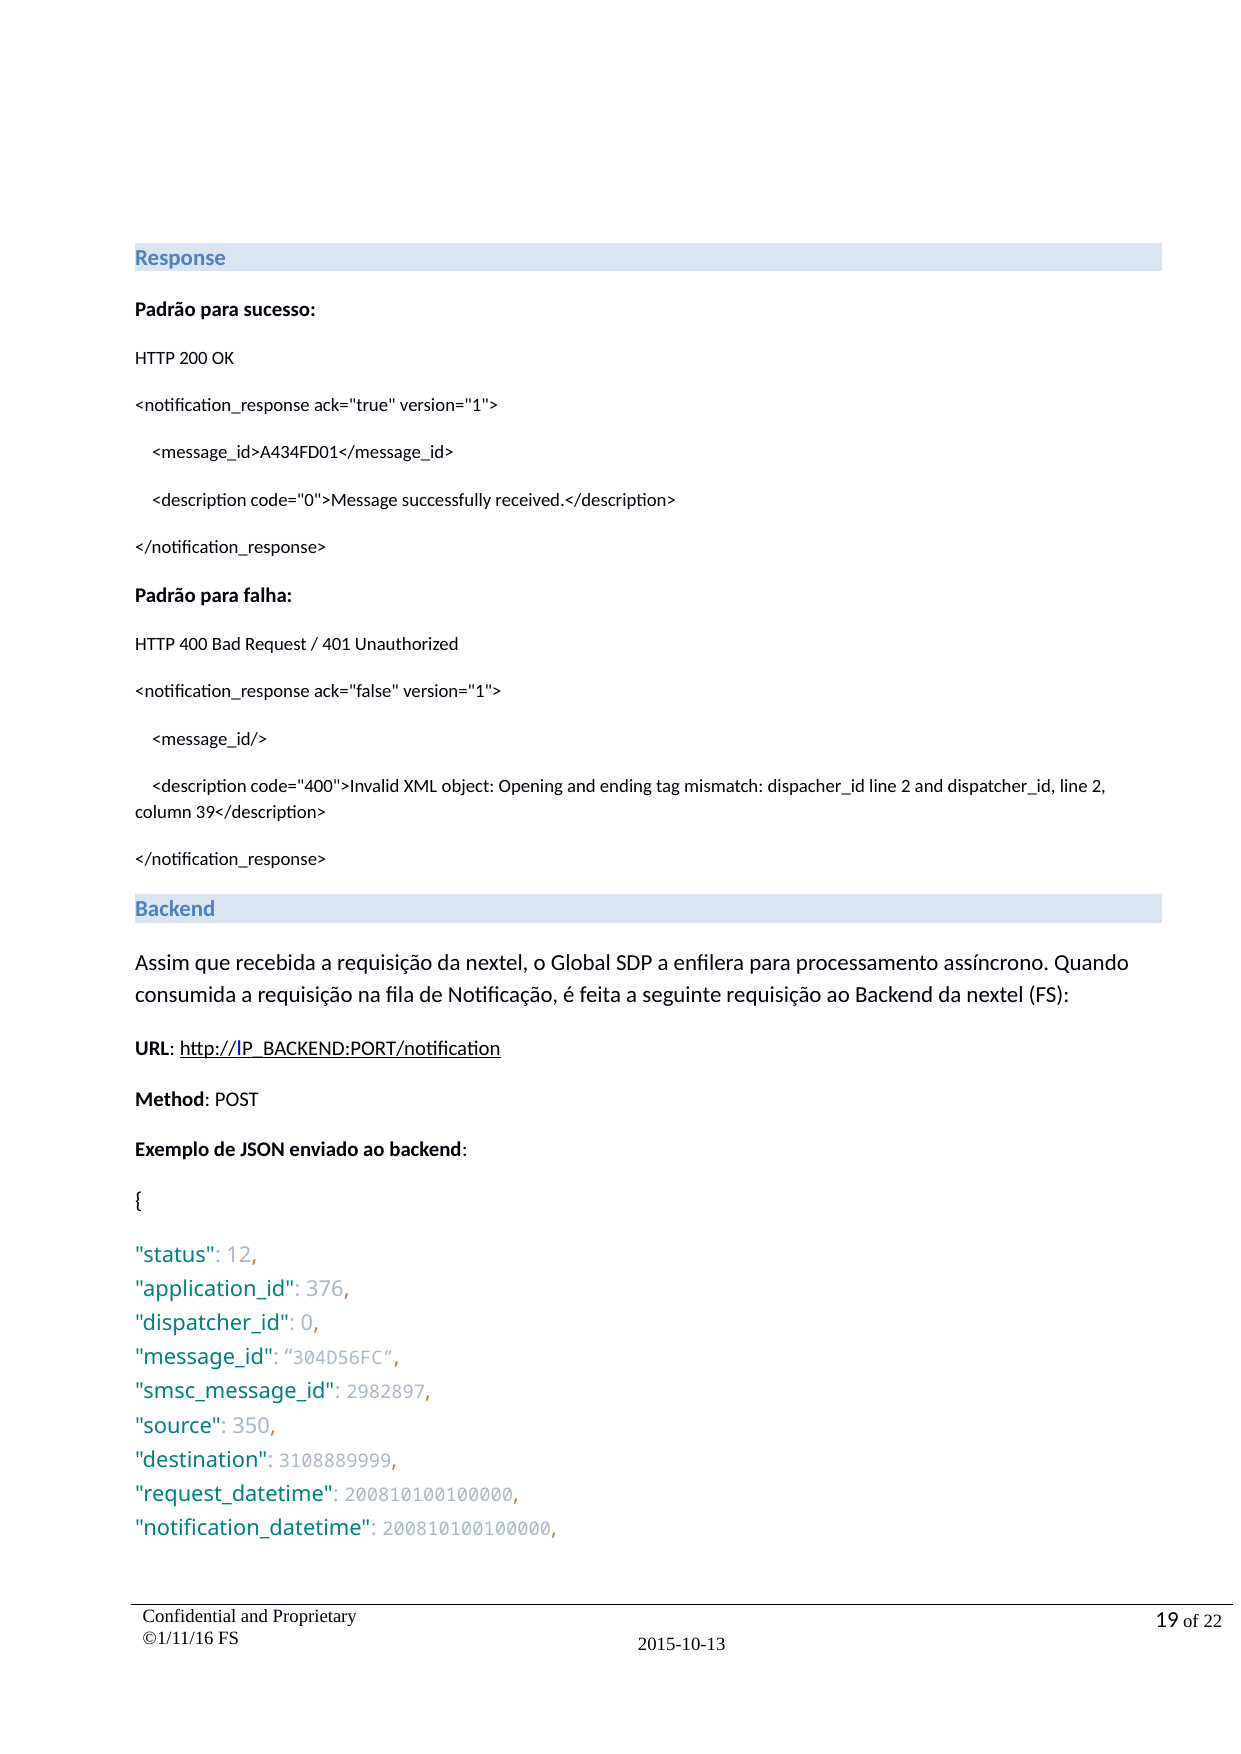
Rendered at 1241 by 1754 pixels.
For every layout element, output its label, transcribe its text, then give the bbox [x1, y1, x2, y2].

text Backend [135, 894, 1162, 923]
text Exemplo de JSON enviado ao backend: [135, 1136, 1162, 1161]
text </notification_response> [135, 847, 1162, 870]
text <notification_response ack="true" version="1"> [135, 393, 1162, 416]
text Method: POST [135, 1086, 1162, 1111]
text "status": 12, "application_id": 376, "dispatcher_id": 0, "message_id": “304D56FC”, "smsc_message_id": 2982897, "source": 350, "destination": 3108889999, "request_datetime": 200810100100000, "notification_datetime": 200810100100000, [135, 1239, 1162, 1542]
text { [135, 1186, 1162, 1214]
text HTTP 400 Bad Request / 401 Unauthorized [135, 632, 1162, 655]
text Response [135, 243, 1162, 271]
text <description code="400">Invalid XML object: Opening and ending tag mismatch: dispacher_id line 2 and dispatcher_id, line 2, column 39</description> [135, 774, 1162, 823]
text <description code="0">Message successfully received.</description> [135, 488, 1162, 511]
text Padrão para sucesso: [135, 296, 1162, 322]
text HTTP 200 OK [135, 346, 1162, 369]
text <message_id>A434FD01</message_id> [135, 441, 1162, 464]
text URL: http://IP_BACKEND:PORT/notification [135, 1033, 1162, 1061]
text </notification_response> [135, 535, 1162, 558]
text <notification_response ack="false" version="1"> [135, 679, 1162, 702]
text <message_id/> [135, 727, 1162, 749]
text Padrão para falha: [135, 582, 1162, 608]
text Assim que recebida a requisição da nextel, o Global SDP a enfilera para processamento assíncrono. Quando consumida a requisição na fila de Notificação, é feita a seguinte requisição ao Backend da nextel (FS): [135, 948, 1162, 1008]
